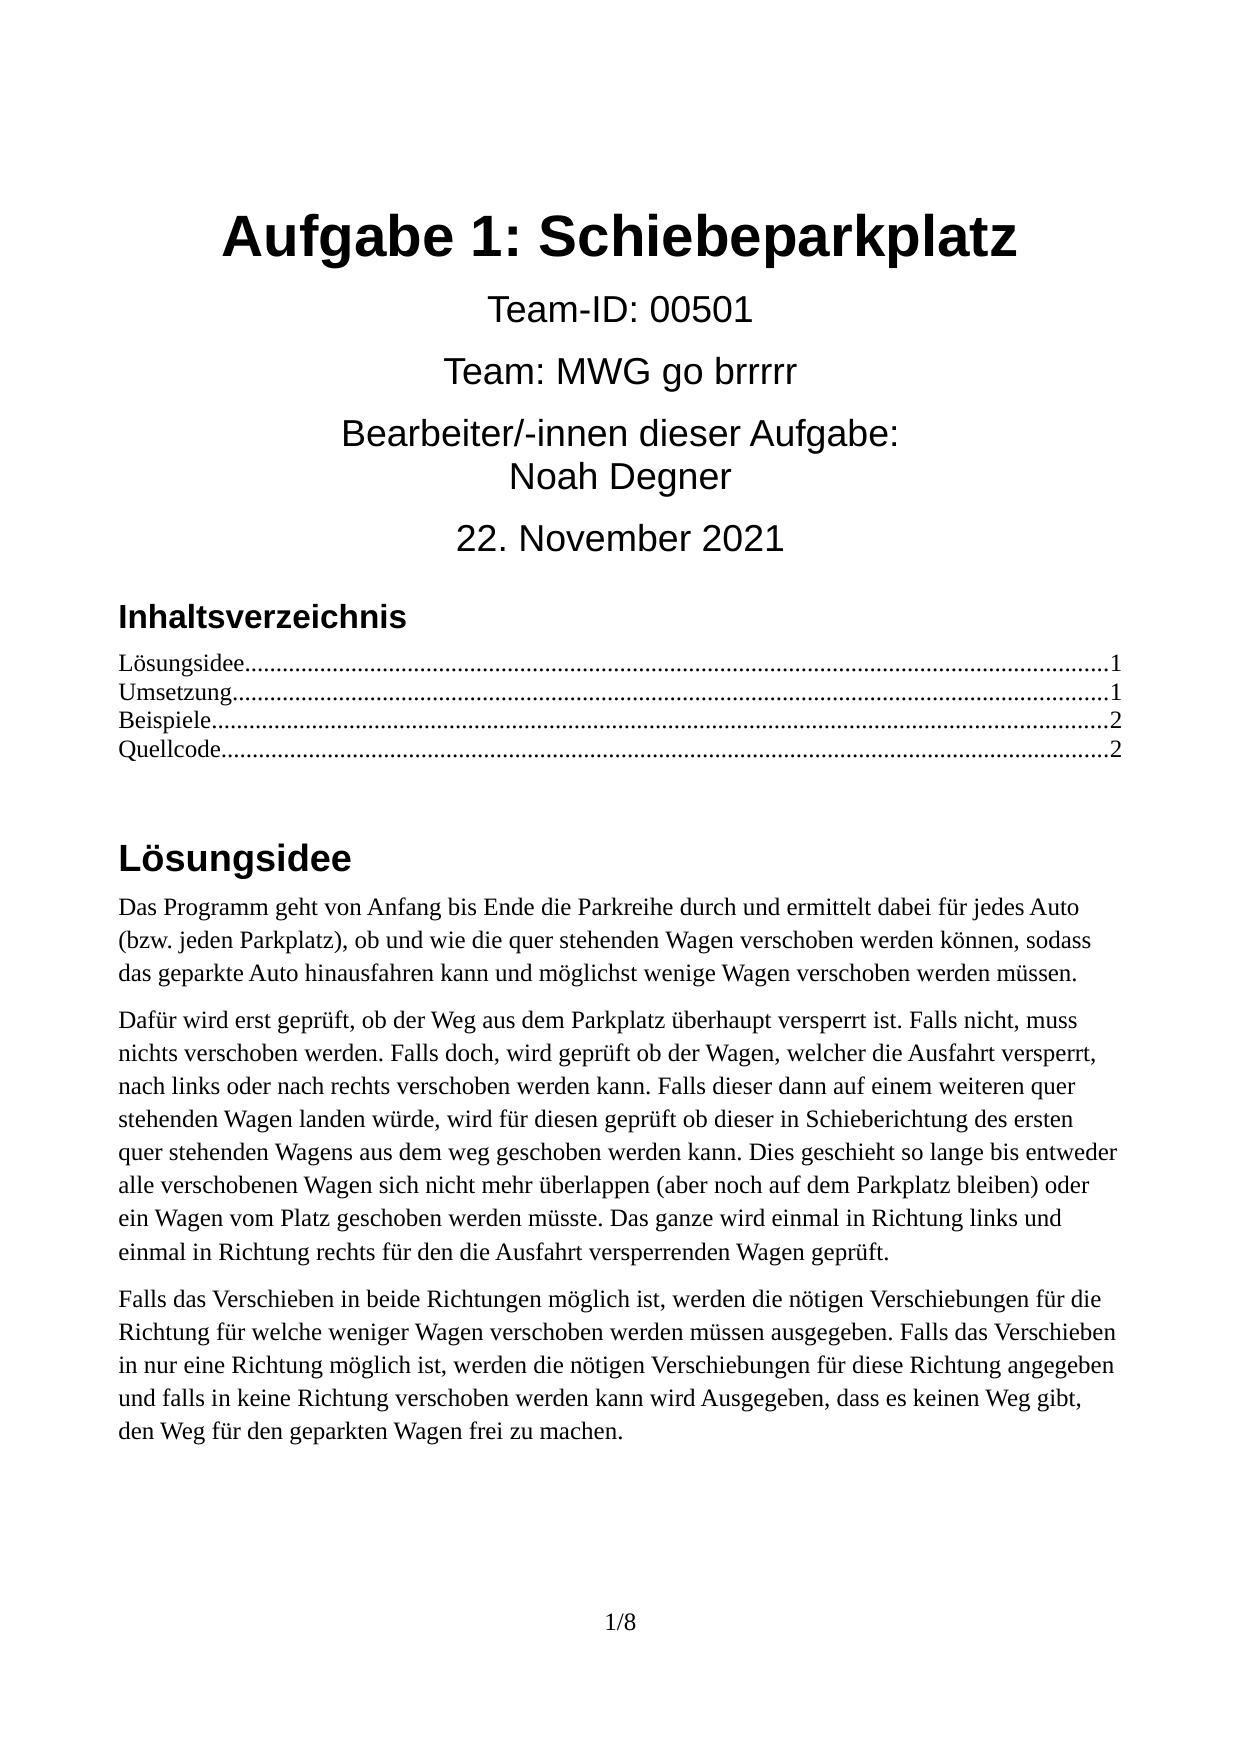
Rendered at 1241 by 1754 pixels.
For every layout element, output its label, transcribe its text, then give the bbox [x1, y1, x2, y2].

text Beispiele 2 [118, 706, 1122, 734]
title Aufgabe 1: Schiebeparkplatz [118, 202, 1122, 269]
text Das Programm geht von Anfang bis Ende die Parkreihe durch und ermittelt dabei für jedes Auto (bzw. jeden Parkplatz), ob und wie die quer stehenden Wagen verschoben werden können, sodass das geparkte Auto hinausfahren kann und möglichst wenige Wagen verschoben werden müssen. [118, 892, 1122, 987]
text Dafür wird erst geprüft, ob der Weg aus dem Parkplatz überhaupt versperrt ist. Falls nicht, muss nichts verschoben werden. Falls doch, wird geprüft ob der Wagen, welcher die Ausfahrt versperrt, nach links oder nach rechts verschoben werden kann. Falls dieser dann auf einem weiteren quer stehenden Wagen landen würde, wird für diesen geprüft ob dieser in Schieberichtung des ersten quer stehenden Wagens aus dem weg geschoben werden kann. Dies geschieht so lange bis entweder alle verschobenen Wagen sich nicht mehr überlappen (aber noch auf dem Parkplatz bleiben) oder ein Wagen vom Platz geschoben werden müsste. Das ganze wird einmal in Richtung links und einmal in Richtung rechts für den die Ausfahrt versperrenden Wagen geprüft. [118, 1005, 1122, 1265]
text Umsetzung 1 [118, 677, 1122, 706]
text Falls das Verschieben in beide Richtungen möglich ist, werden die nötigen Verschiebungen für die Richtung für welche weniger Wagen verschoben werden müssen ausgegeben. Falls das Verschieben in nur eine Richtung möglich ist, werden die nötigen Verschiebungen für diese Richtung angegeben und falls in keine Richtung verschoben werden kann wird Ausgegeben, dass es keinen Weg gibt, den Weg für den geparkten Wagen frei zu machen. [118, 1284, 1122, 1445]
text Quellcode 2 [118, 734, 1122, 763]
subtitle Inhaltsverzeichnis [118, 597, 1122, 636]
subtitle Team-ID: 00501 [118, 288, 1122, 331]
text Lösungsidee 1 [118, 648, 1122, 677]
subtitle Team: MWG go brrrrr [118, 349, 1122, 393]
subtitle 22. November 2021 [118, 516, 1122, 559]
subtitle Lösungsidee [118, 836, 1122, 879]
subtitle Bearbeiter/-innen dieser Aufgabe: Noah Degner [118, 411, 1122, 498]
